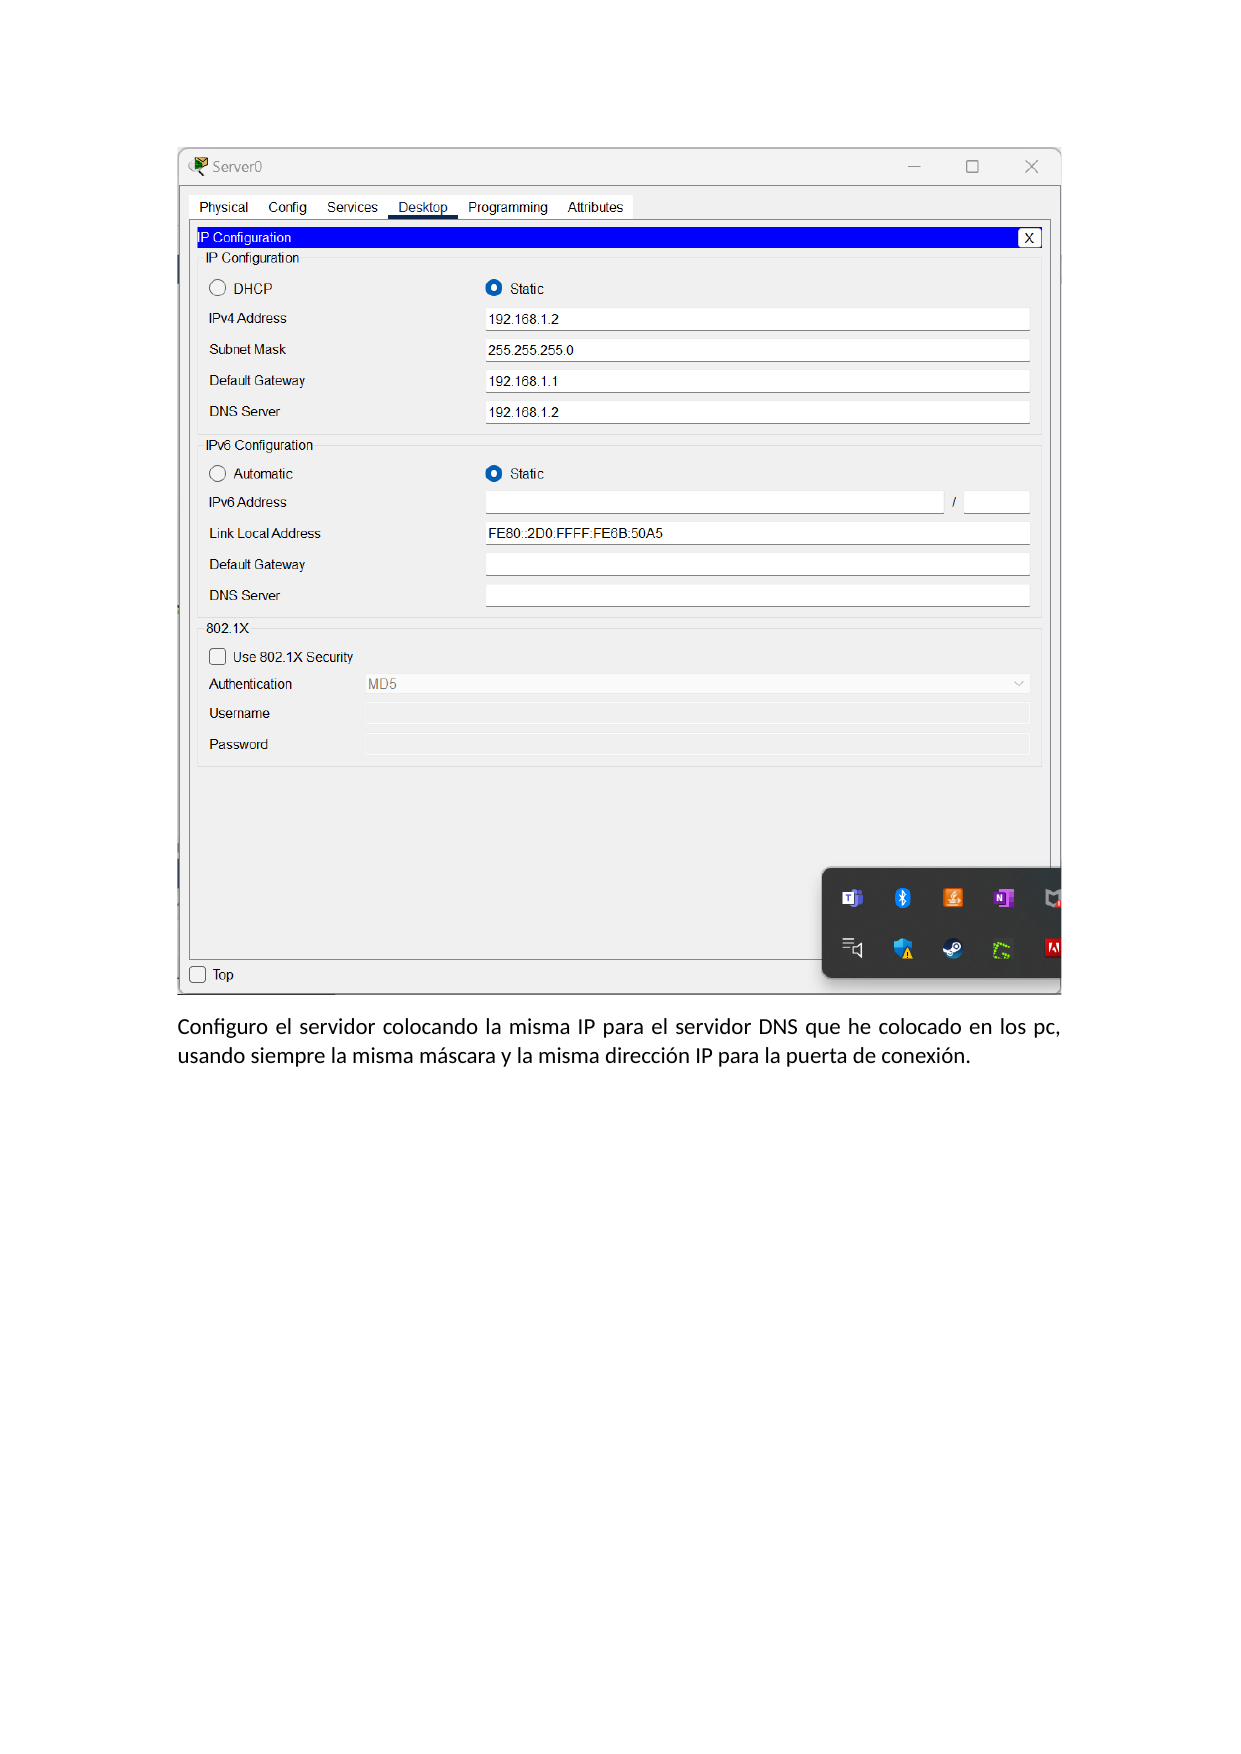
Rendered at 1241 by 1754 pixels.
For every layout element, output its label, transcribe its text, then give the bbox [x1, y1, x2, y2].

text Configuro el servidor colocando la misma IP para el servidor DNS que he colocado en los pc, usando siempre la misma máscara y la misma dirección IP para la puerta de conexión. [177, 1012, 1063, 1069]
